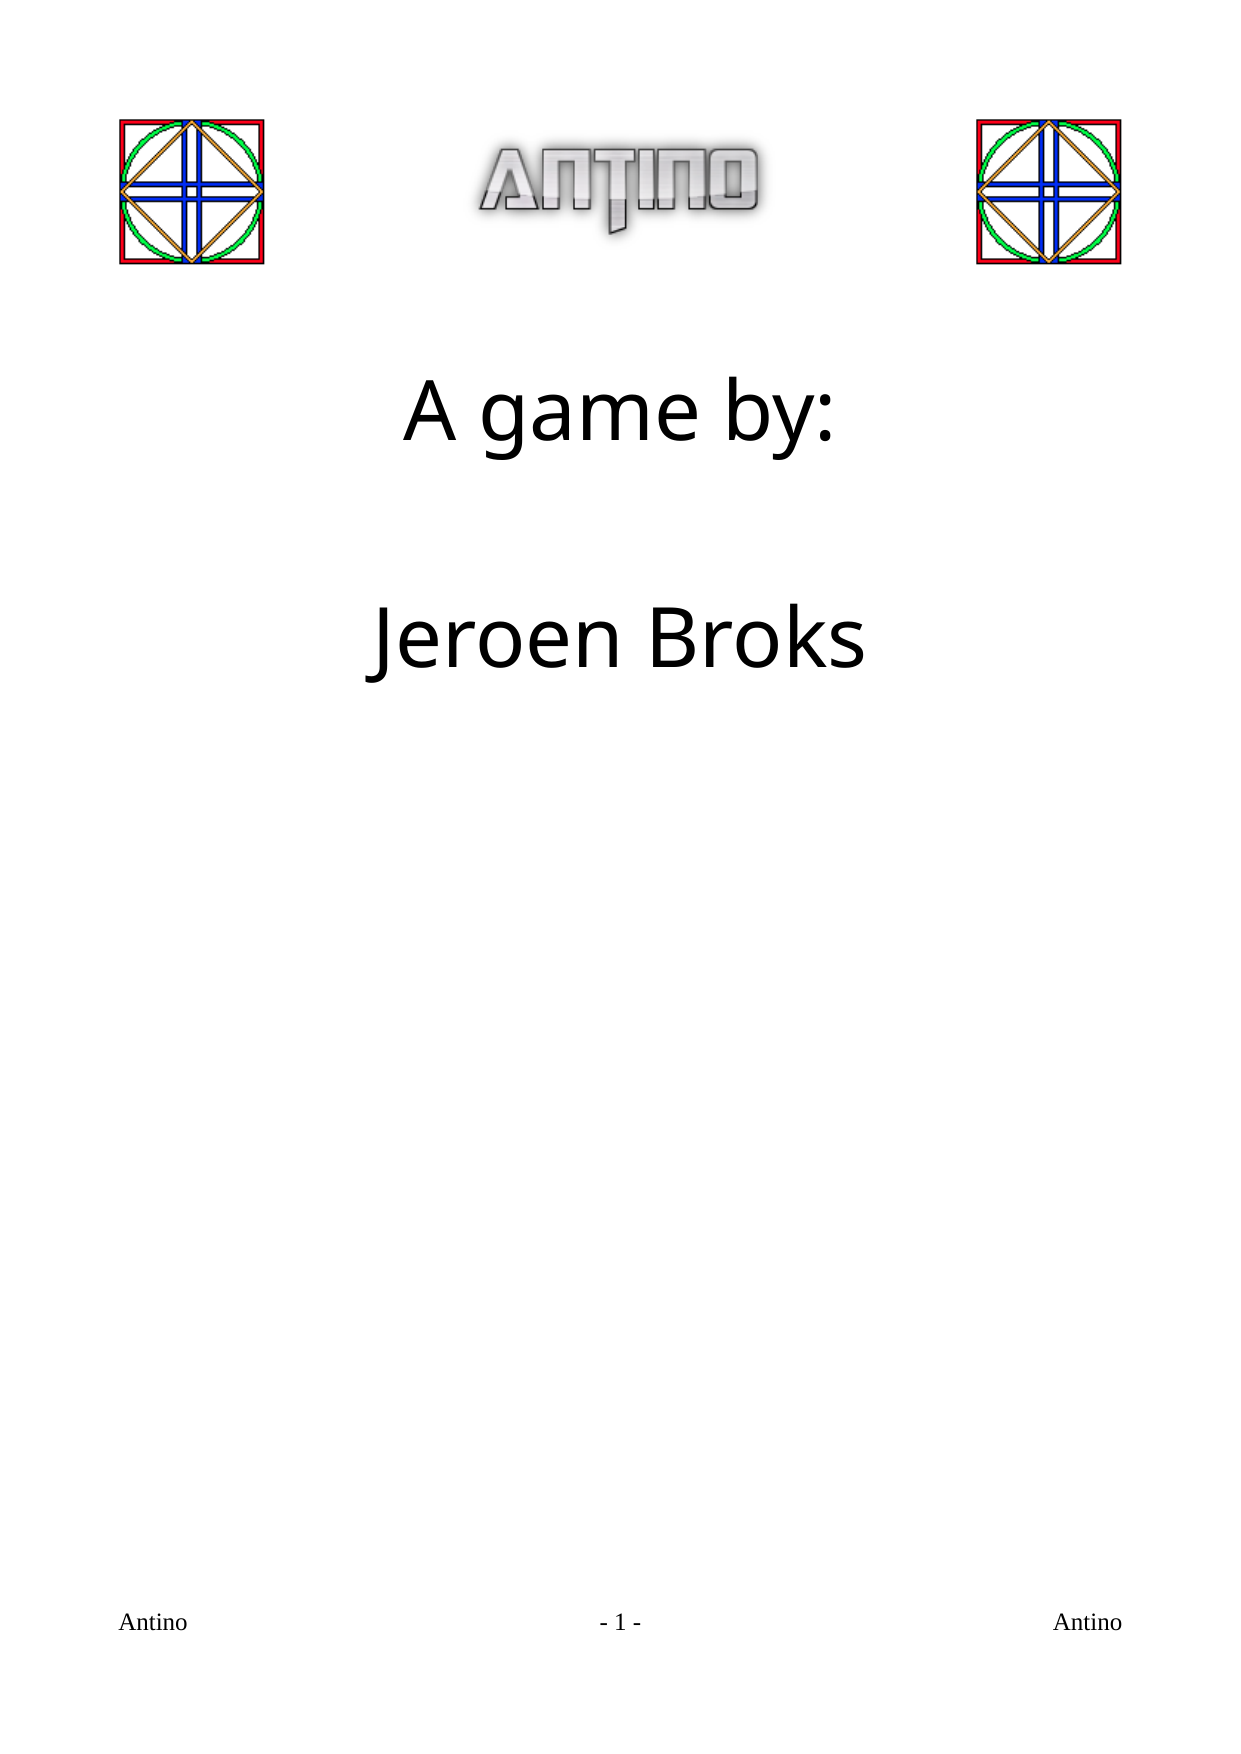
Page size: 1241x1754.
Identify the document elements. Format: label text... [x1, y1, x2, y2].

picture [451, 118, 789, 263]
picture [118, 118, 266, 266]
picture [975, 118, 1123, 266]
text A game by: Jeroen Broks [118, 351, 1122, 919]
